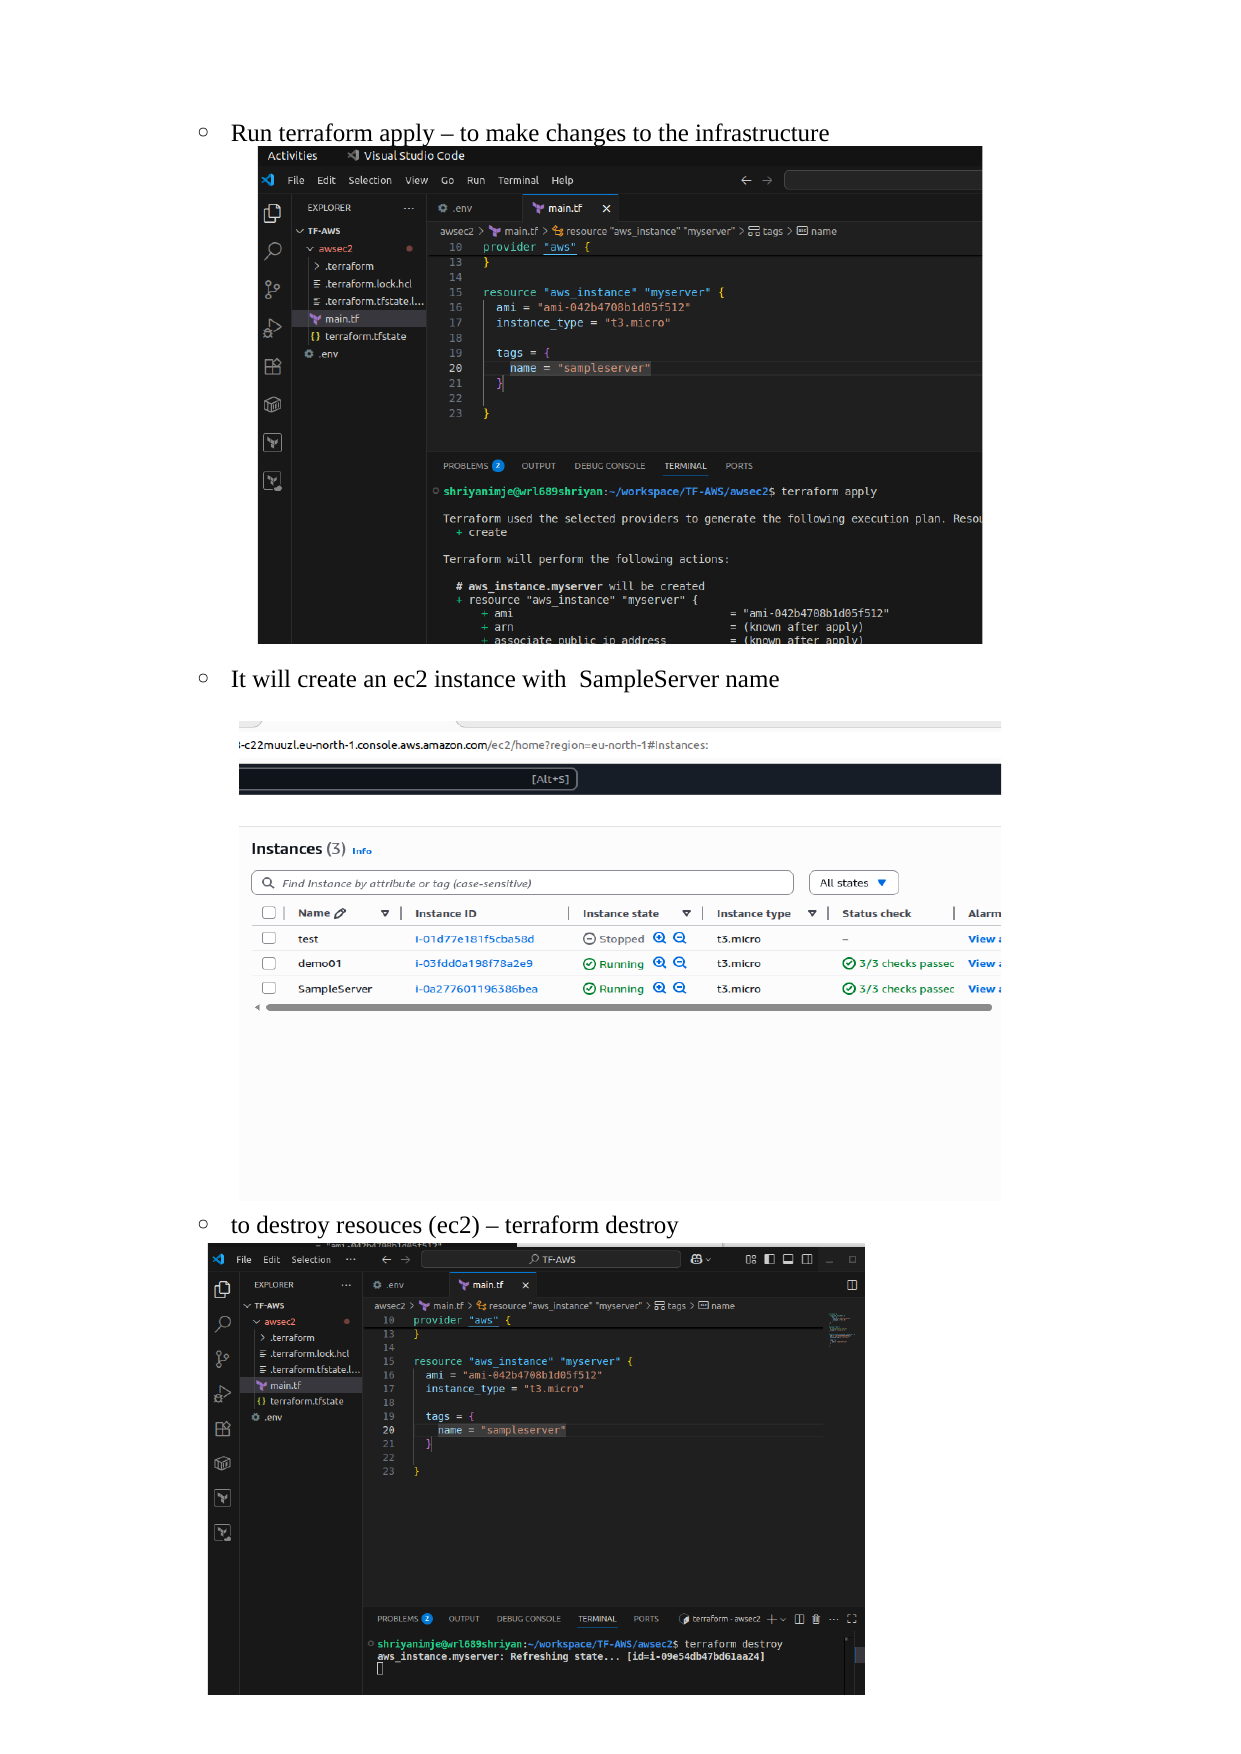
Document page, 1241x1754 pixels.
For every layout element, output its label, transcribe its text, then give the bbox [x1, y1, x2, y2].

picture [257, 146, 983, 644]
picture [239, 721, 1002, 1201]
list to destroy resouces (ec2) – terraform destroy [193, 1211, 1122, 1239]
picture [207, 1243, 865, 1695]
list Run terraform apply – to make changes to the infrastructure [193, 118, 1122, 147]
list It will create an ec2 instance with SampleServer name [193, 664, 1122, 693]
